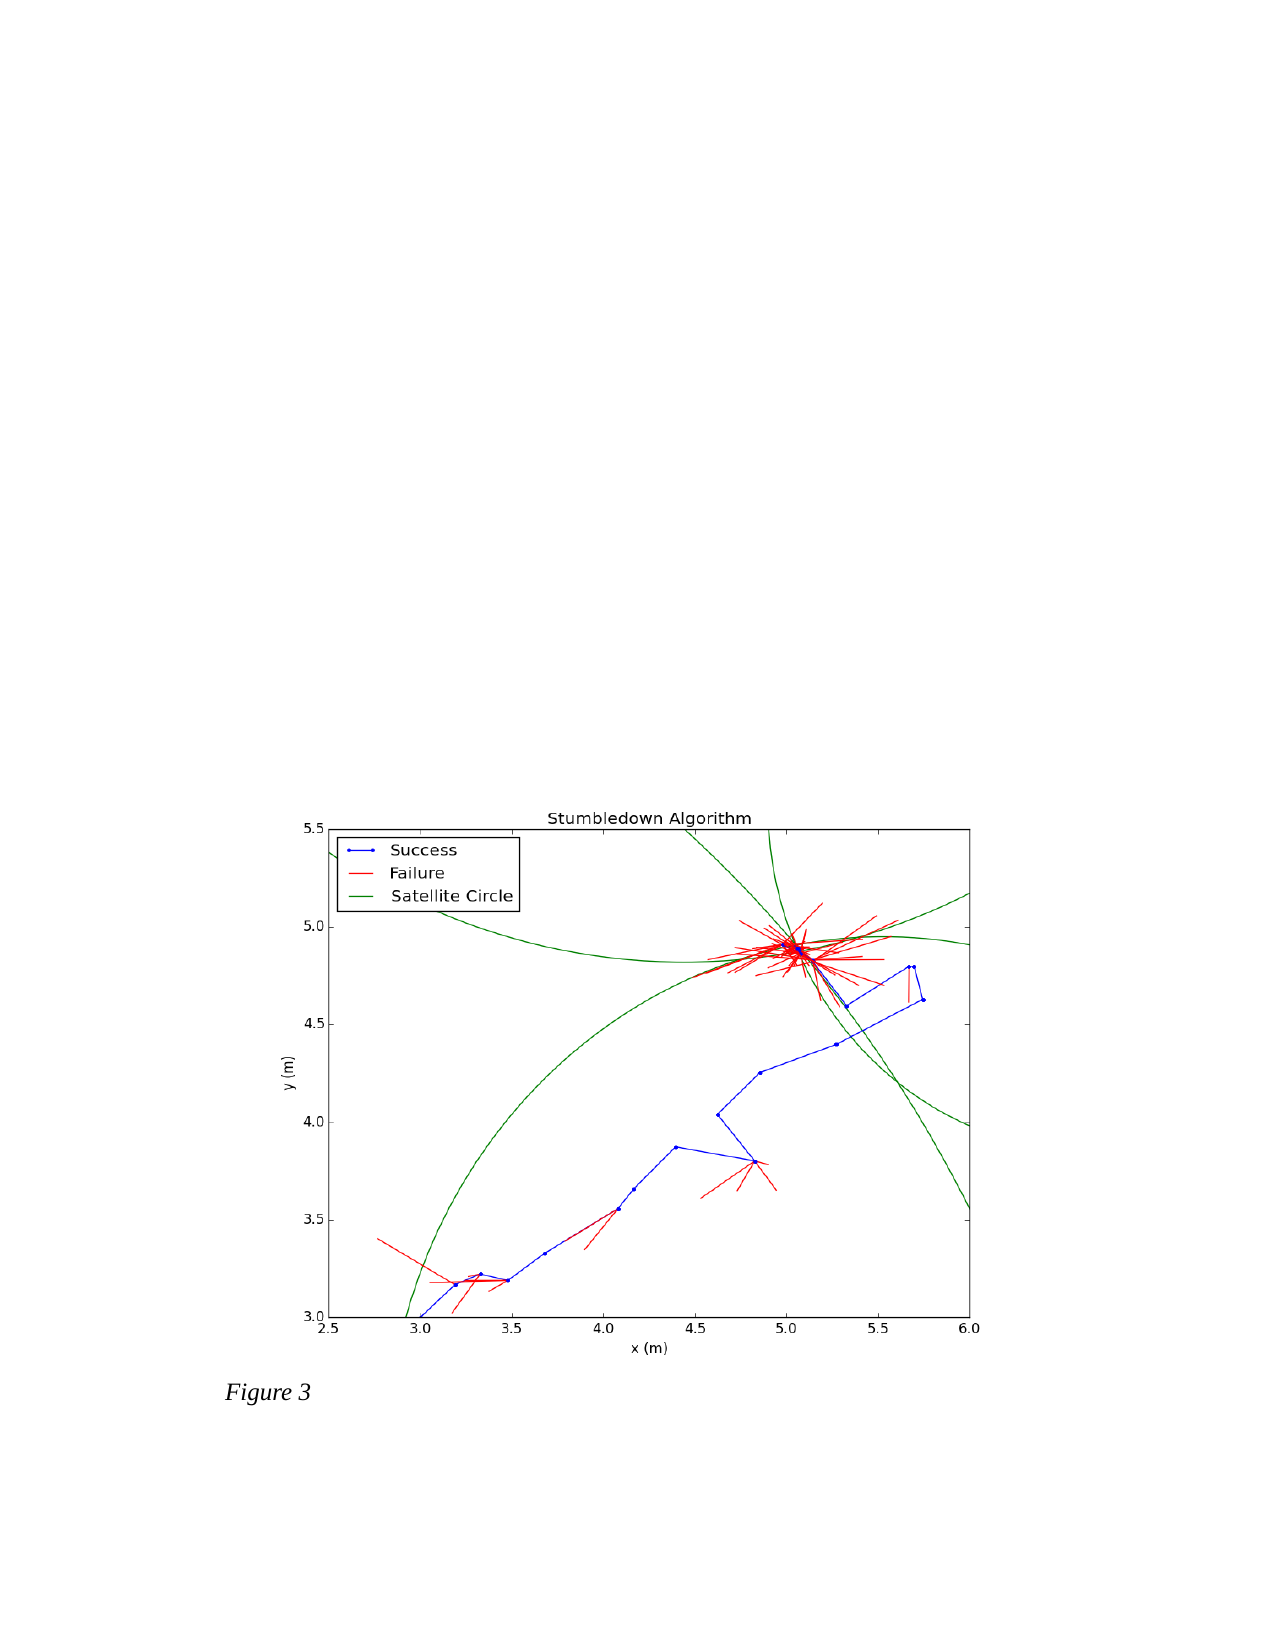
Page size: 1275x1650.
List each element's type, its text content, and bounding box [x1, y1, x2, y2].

text Figure 3 [225, 1378, 1050, 1406]
picture [225, 768, 1050, 1378]
